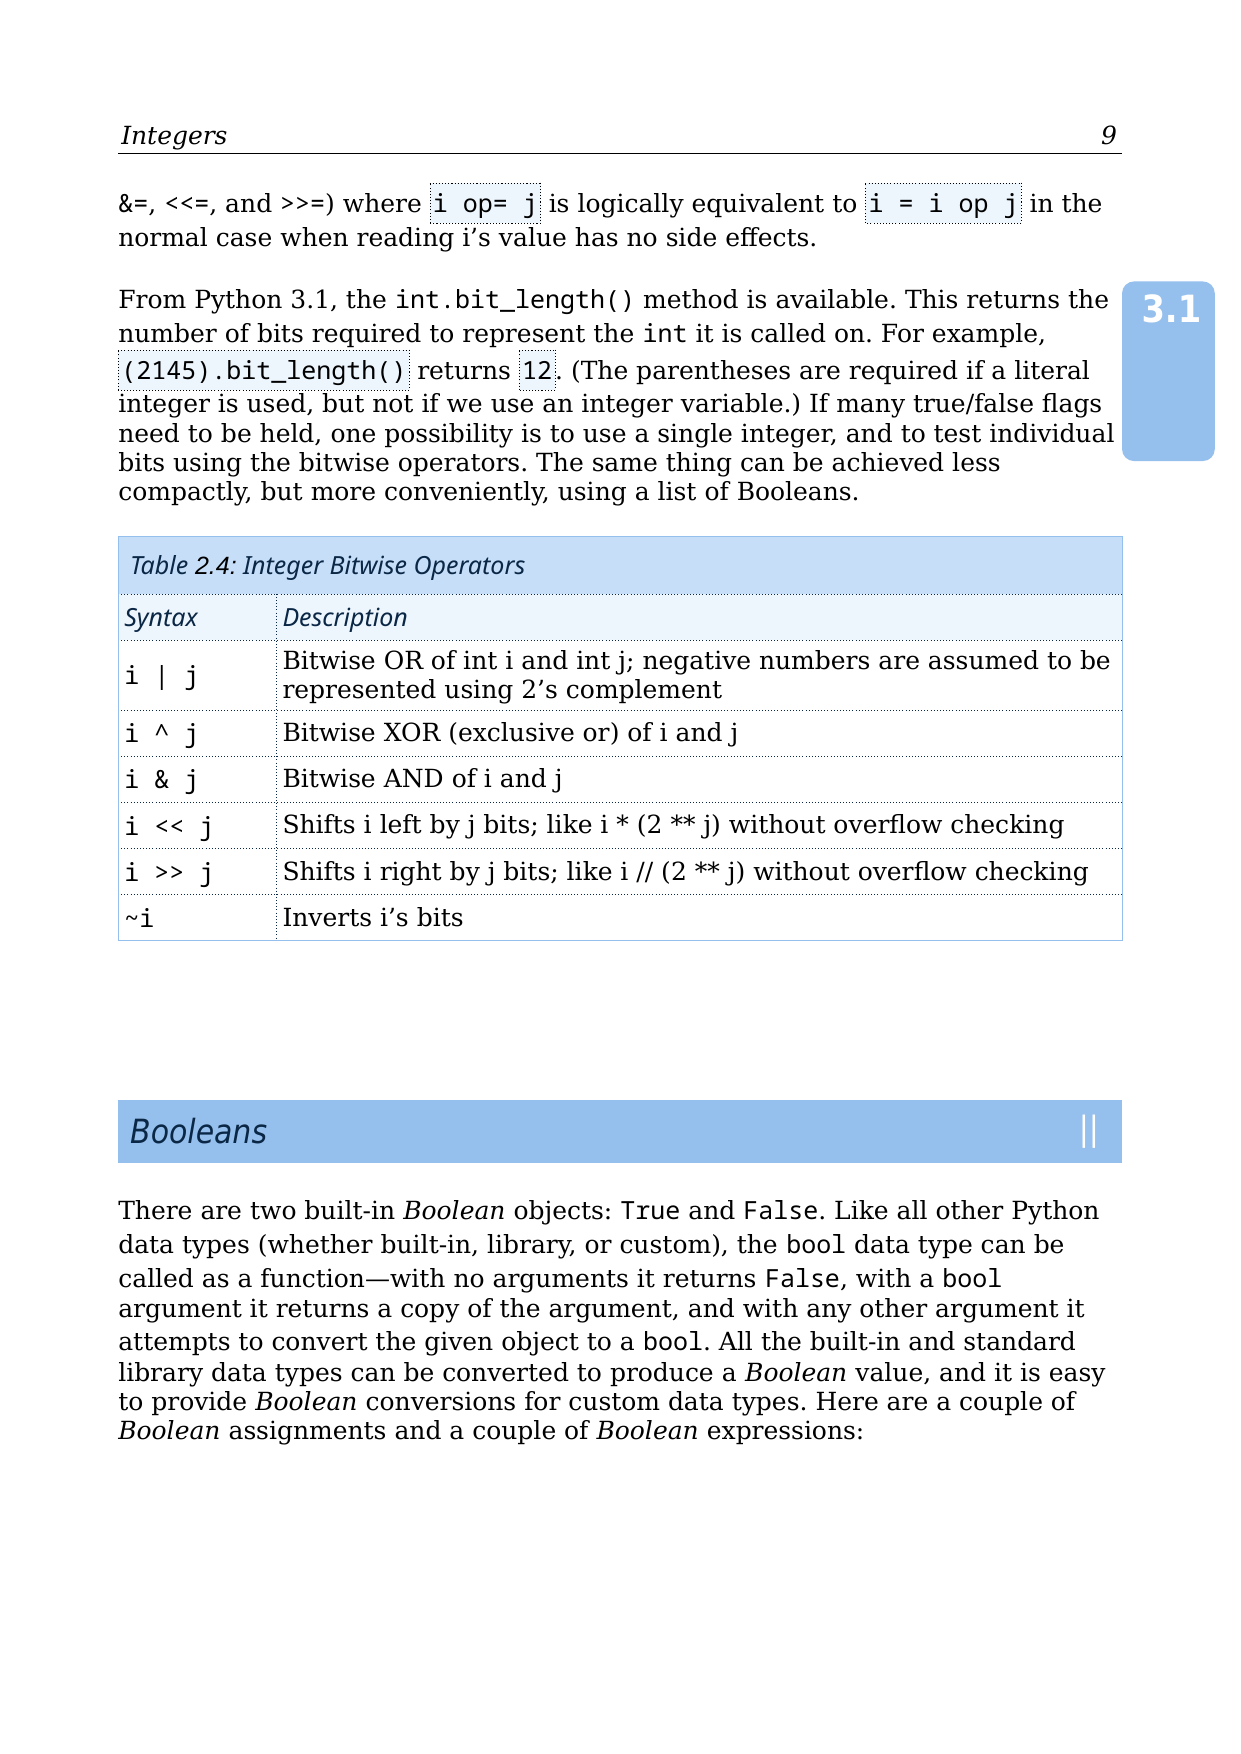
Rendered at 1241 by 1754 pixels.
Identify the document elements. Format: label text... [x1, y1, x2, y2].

table_header Table 2.4: Integer Bitwise Operators [119, 537, 1122, 594]
text From Python 3.1, the int.bit_length() method is available. This returns the number of bits required to represent the int it is called on. For example, (2145).bit_length() returns 12. (The parentheses are required if a literal integer is used, but not if we use an integer variable.) If many true/false flags need to be held, one possibility is to use a single integer, and to test individual bits using the bitwise operators. The same thing can be achieved less compactly, but more conveniently, using a list of Booleans. [118, 281, 1122, 506]
table_cell ~i [119, 894, 276, 940]
table_cell i | j [119, 640, 276, 710]
table_cell Bitwise OR of int i and int j; negative numbers are assumed to be represented using 2’s complement [276, 640, 1122, 710]
table_cell i & j [119, 756, 276, 802]
table_cell Syntax [119, 594, 276, 640]
table_cell Bitwise XOR (exclusive or) of i and j [276, 710, 1122, 756]
table_cell i >> j [119, 848, 276, 894]
table_cell Shifts i right by j bits; like i // (2 ** j) without overflow checking [276, 848, 1122, 894]
table_cell Description [276, 594, 1122, 640]
table_cell i << j [119, 802, 276, 848]
table_cell Bitwise AND of i and j [276, 756, 1122, 802]
text &=, <<=, and >>=) where i op= j is logically equivalent to i = i op j in the normal case when reading i’s value has no side effects. [118, 183, 1122, 252]
table_cell i ^ j [119, 710, 276, 756]
table_cell Inverts i’s bits [276, 894, 1122, 940]
text There are two built-in Boolean objects: True and False. Like all other Python data types (whether built-in, library, or custom), the bool data type can be called as a function—with no arguments it returns False, with a bool argument it returns a copy of the argument, and with any other argument it attempts to convert the given object to a bool. All the built-in and standard library data types can be converted to produce a Boolean value, and it is easy to provide Boolean conversions for custom data types. Here are a couple of Boolean assignments and a couple of Boolean expressions: [118, 1192, 1122, 1445]
subtitle Booleans [118, 1100, 1122, 1163]
table_cell Shifts i left by j bits; like i * (2 ** j) without overflow checking [276, 802, 1122, 848]
text || [1063, 1109, 1098, 1148]
